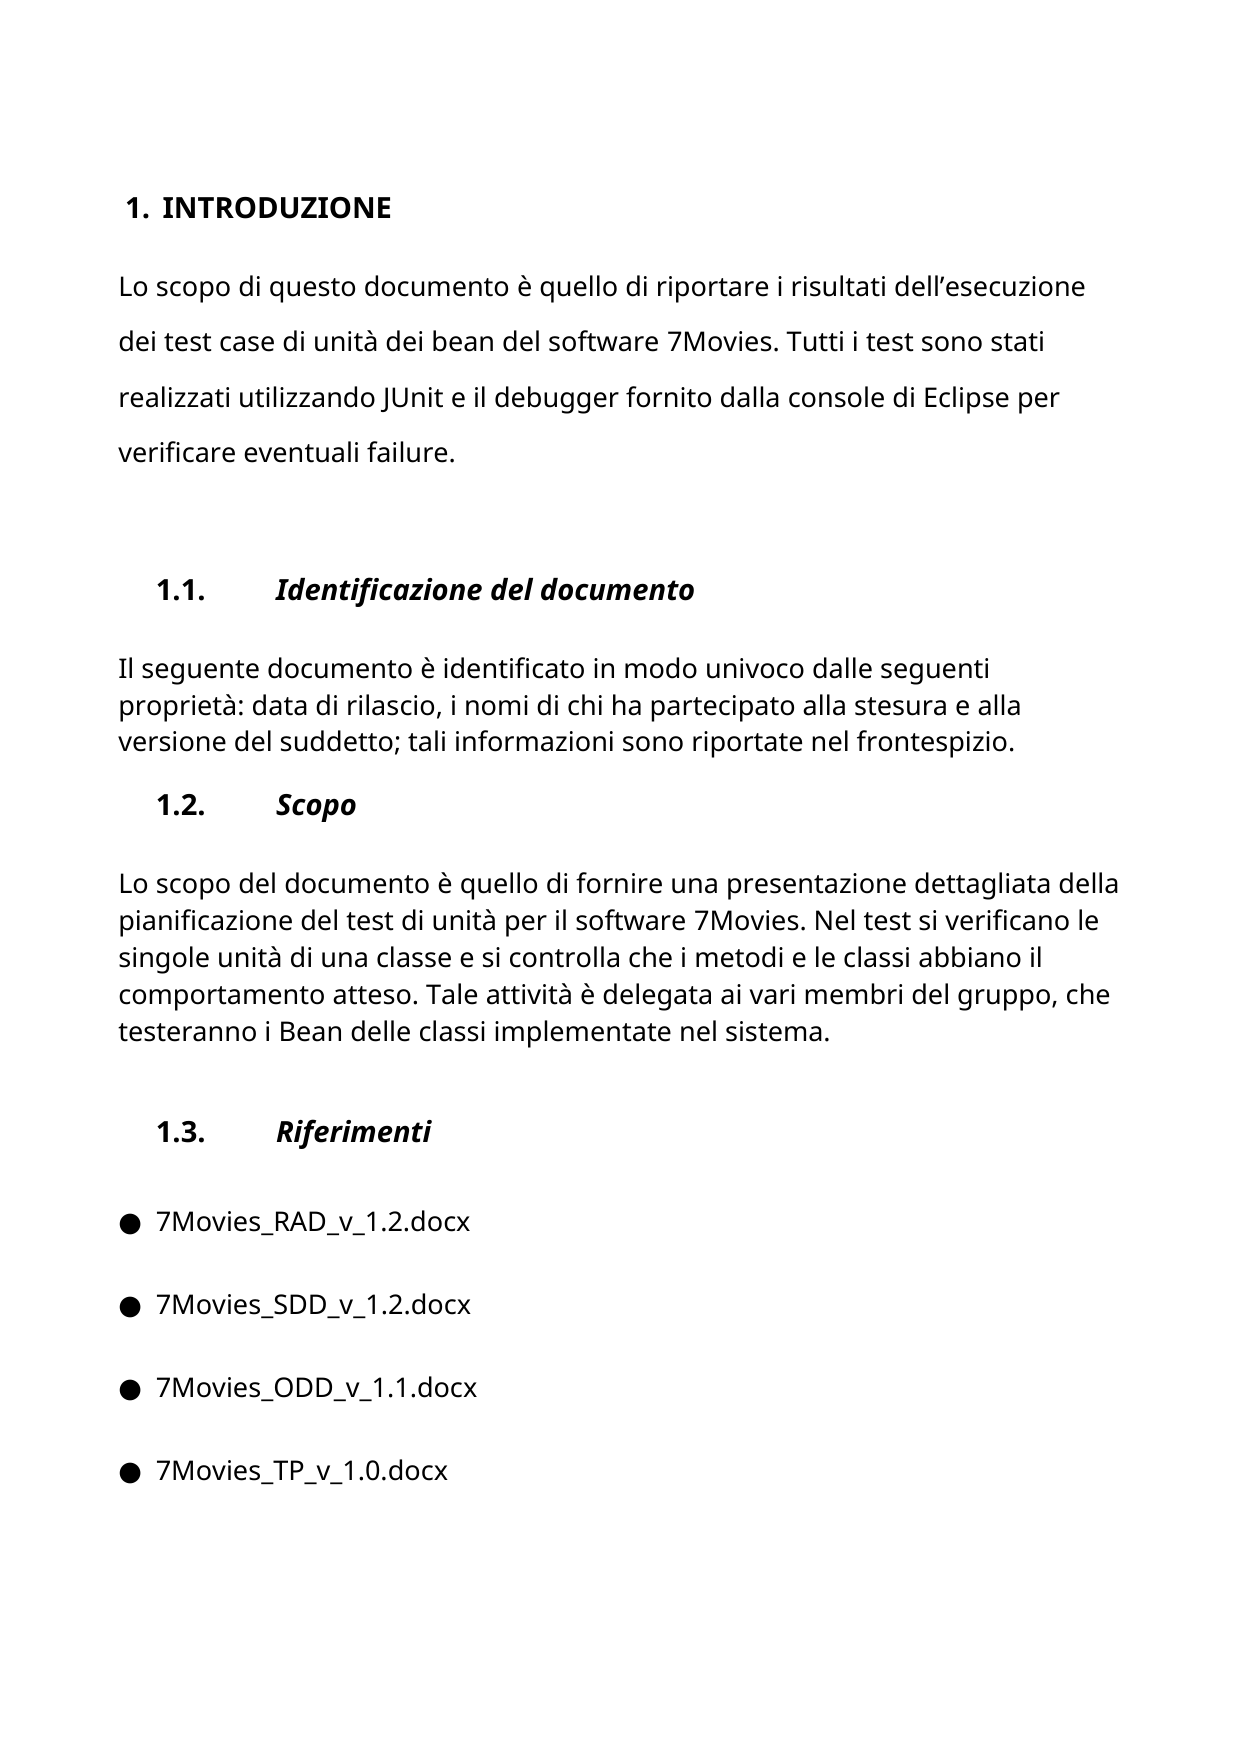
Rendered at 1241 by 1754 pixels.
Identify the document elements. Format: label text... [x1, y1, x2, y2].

list Scopo [156, 785, 1122, 824]
list INTRODUZIONE [125, 187, 1122, 227]
list 7Movies_TP_v_1.0.docx [118, 1441, 1122, 1496]
text Il seguente documento è identificato in modo univoco dalle seguenti proprietà: data di rilascio, i nomi di chi ha partecipato alla stesura e alla versione del suddetto; tali informazioni sono riportate nel frontespizio. [118, 649, 1122, 760]
list 7Movies_RAD_v_1.2.docx [118, 1191, 1122, 1246]
list 7Movies_SDD_v_1.2.docx [118, 1274, 1122, 1330]
text Lo scopo del documento è quello di fornire una presentazione dettagliata della pianificazione del test di unità per il software 7Movies. Nel test si verificano le singole unità di una classe e si controlla che i metodi e le classi abbiano il comportamento atteso. Tale attività è delegata ai vari membri del gruppo, che testeranno i Bean delle classi implementate nel sistema. [118, 865, 1122, 1049]
list Identificazione del documento [156, 569, 1122, 609]
text Lo scopo di questo documento è quello di riportare i risultati dell’esecuzione dei test case di unità dei bean del software 7Movies. Tutti i test sono stati realizzati utilizzando JUnit e il debugger fornito dalla console di Eclipse per verificare eventuali failure. [118, 267, 1122, 470]
list Riferimenti [156, 1111, 1122, 1151]
list 7Movies_ODD_v_1.1.docx [118, 1357, 1122, 1413]
